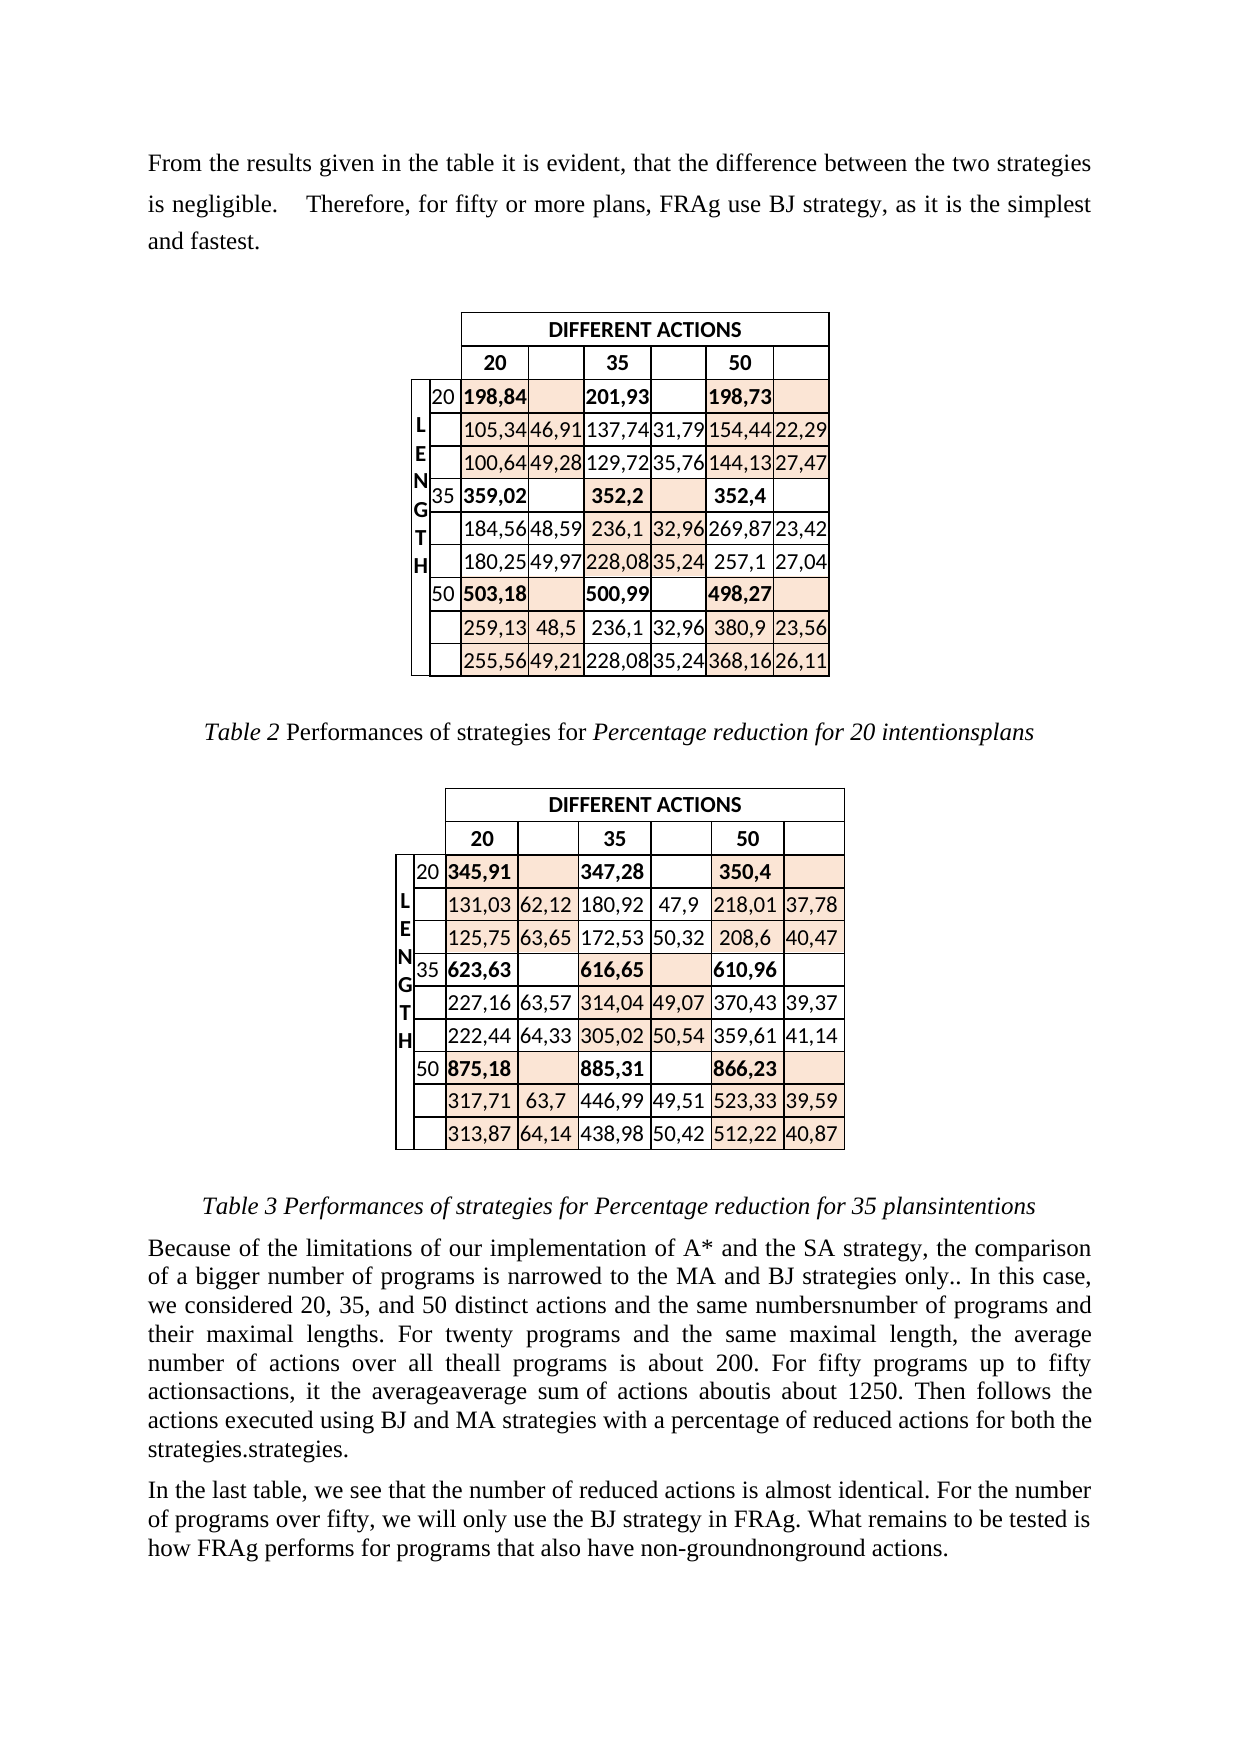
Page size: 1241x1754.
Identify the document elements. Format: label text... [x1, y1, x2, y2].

table_cell 172,53 [579, 921, 650, 952]
table_cell 180,25 [462, 545, 528, 576]
table_cell 610,96 [712, 954, 783, 985]
table_cell 40,87 [785, 1118, 844, 1149]
table_cell 345,91 [447, 856, 517, 887]
table_cell 105,34 [462, 414, 528, 445]
table_cell 31,79 [652, 414, 705, 445]
table_cell [414, 821, 445, 854]
table_cell 48,5 [529, 612, 583, 643]
table_cell 352,4 [707, 479, 773, 511]
table_cell 27,47 [774, 447, 828, 478]
table_cell [519, 822, 578, 854]
table_cell [652, 380, 705, 412]
table_cell [652, 479, 705, 511]
table_cell [652, 1052, 711, 1083]
table_header DIFFERENT ACTIONS [446, 789, 844, 821]
table_cell 313,87 [447, 1118, 517, 1149]
table_cell [785, 1052, 844, 1083]
table_cell [652, 347, 705, 379]
table_cell 131,03 [447, 889, 517, 920]
table_cell 32,96 [652, 513, 705, 544]
table_cell 317,71 [447, 1085, 517, 1116]
table_cell 27,04 [774, 545, 828, 576]
table_cell 875,18 [447, 1052, 517, 1083]
table_cell 498,27 [707, 578, 773, 610]
table_cell 198,73 [707, 380, 773, 412]
table_cell 623,63 [447, 954, 517, 985]
table_cell 26,11 [774, 644, 828, 675]
table_cell [785, 856, 844, 887]
table_cell [774, 347, 828, 379]
table_cell 227,16 [447, 987, 517, 1018]
text Table 3 Performances of strategies for Percentage reduction for 35 plansintentions [148, 1191, 1093, 1220]
table_cell [431, 612, 460, 643]
table_cell 64,14 [519, 1118, 578, 1149]
table_cell 35 [415, 954, 445, 985]
table_cell 35,76 [652, 447, 705, 478]
table_cell 129,72 [585, 447, 650, 478]
table_cell 39,59 [785, 1085, 844, 1116]
table_cell 885,31 [579, 1052, 650, 1083]
table_cell 218,01 [712, 889, 783, 920]
table_cell 49,07 [652, 987, 711, 1018]
table_cell 222,44 [447, 1020, 517, 1051]
table_cell 50,32 [652, 921, 711, 952]
table_cell 50,42 [652, 1118, 711, 1149]
text From the results given in the table it is evident, that the difference between the two strategies is negligible. Therefore, for fifty or more plans, FRAg use BJ strategy, as it is the simplest and fastest. [148, 148, 1093, 255]
table_cell 616,65 [579, 954, 650, 985]
table_cell [411, 345, 430, 379]
table_cell 380,9 [707, 612, 773, 643]
table_cell 20 [431, 380, 460, 412]
table_header DIFFERENT ACTIONS [462, 313, 828, 345]
table_cell 314,04 [579, 987, 650, 1018]
table_cell 236,1 [585, 612, 650, 643]
table_cell [415, 889, 445, 920]
table_cell 125,75 [447, 921, 517, 952]
table_cell 866,23 [712, 1052, 783, 1083]
table_cell 350,4 [712, 856, 783, 887]
table_cell 35 [579, 822, 650, 854]
table_cell 144,13 [707, 447, 773, 478]
table_cell [652, 822, 711, 854]
table_cell 49,51 [652, 1085, 711, 1116]
table_cell 50 [712, 822, 783, 854]
table_cell 236,1 [585, 513, 650, 544]
table_header [430, 312, 461, 345]
table_cell [431, 513, 460, 544]
table_cell [529, 347, 583, 379]
table_cell 228,08 [585, 644, 650, 675]
table_cell [652, 954, 711, 985]
table_cell 523,33 [712, 1085, 783, 1116]
table_cell 37,78 [785, 889, 844, 920]
table_cell 512,22 [712, 1118, 783, 1149]
table_cell [430, 345, 461, 379]
table_cell 100,64 [462, 447, 528, 478]
table_cell 305,02 [579, 1020, 650, 1051]
table_cell 198,84 [462, 380, 528, 412]
table_cell 50 [707, 347, 773, 379]
table_cell 137,74 [585, 414, 650, 445]
table_cell [774, 479, 828, 511]
table_cell [529, 479, 583, 511]
table_cell [774, 380, 828, 412]
table_cell 49,28 [529, 447, 583, 478]
table_cell [519, 954, 578, 985]
table_cell 41,14 [785, 1020, 844, 1051]
table_cell 63,7 [519, 1085, 578, 1116]
table_cell 259,13 [462, 612, 528, 643]
table_cell 22,29 [774, 414, 828, 445]
table_cell 49,21 [529, 644, 583, 675]
text Table 2 Performances of strategies for Percentage reduction for 20 intentionsplans [148, 717, 1093, 746]
table_cell [415, 1020, 445, 1051]
table_cell [785, 822, 844, 854]
table_cell [431, 414, 460, 445]
table_cell [519, 856, 578, 887]
table_cell 359,02 [462, 479, 528, 511]
table_cell 257,1 [707, 545, 773, 576]
table_header [411, 312, 430, 345]
table_cell 359,61 [712, 1020, 783, 1051]
table_cell [431, 644, 460, 675]
table_cell 35,24 [652, 644, 705, 675]
table_cell 49,97 [529, 545, 583, 576]
table_cell [652, 856, 711, 887]
table_cell 180,92 [579, 889, 650, 920]
table_cell 46,91 [529, 414, 583, 445]
table_header [414, 788, 445, 821]
table_cell 20 [446, 822, 517, 854]
table_cell 50,54 [652, 1020, 711, 1051]
table_cell 23,42 [774, 513, 828, 544]
text In the last table, we see that the number of reduced actions is almost identical. For the number of programs over fifty, we will only use the BJ strategy in FRAg. What remains to be tested is how FRAg performs for programs that also have non-groundnonground actions. [148, 1475, 1093, 1561]
table_cell 500,99 [585, 578, 650, 610]
table_cell 32,96 [652, 612, 705, 643]
table_cell L E N G T H [412, 380, 429, 675]
table_cell 64,33 [519, 1020, 578, 1051]
table_cell [529, 380, 583, 412]
table_cell [415, 1085, 445, 1116]
table_cell 50 [431, 578, 460, 610]
table_cell [431, 545, 460, 576]
table_cell 370,43 [712, 987, 783, 1018]
table_cell 368,16 [707, 644, 773, 675]
table_cell 63,57 [519, 987, 578, 1018]
table_cell [529, 578, 583, 610]
table_cell 47,9 [652, 889, 711, 920]
table_cell [396, 821, 414, 854]
table_cell 347,28 [579, 856, 650, 887]
table_cell 255,56 [462, 644, 528, 675]
table_cell 503,18 [462, 578, 528, 610]
table_cell 20 [462, 347, 528, 379]
table_cell 62,12 [519, 889, 578, 920]
table_cell L E N G T H [397, 855, 413, 1149]
table_cell 228,08 [585, 545, 650, 576]
table_cell 35,24 [652, 545, 705, 576]
table_cell 352,2 [585, 479, 650, 511]
table_cell [774, 578, 828, 610]
table_cell 154,44 [707, 414, 773, 445]
table_cell [431, 447, 460, 478]
table_cell 63,65 [519, 921, 578, 952]
table_cell 201,93 [585, 380, 650, 412]
table_cell 50 [415, 1052, 445, 1083]
table_cell 438,98 [579, 1118, 650, 1149]
table_cell 35 [585, 347, 650, 379]
table_cell 48,59 [529, 513, 583, 544]
table_cell [519, 1052, 578, 1083]
table_cell 23,56 [774, 612, 828, 643]
table_cell 20 [415, 855, 445, 887]
table_cell 208,6 [712, 921, 783, 952]
text Because of the limitations of our implementation of A* and the SA strategy, the comparison of a bigger number of programs is narrowed to the MA and BJ strategies only.. In this case, we considered 20, 35, and 50 distinct actions and the same numbersnumber of programs and their maximal lengths. For twenty programs and the same maximal length, the average number of actions over all theall programs is about 200. For fifty programs up to fifty actionsactions, it the averageaverage sum of actions aboutis about 1250. Then follows the actions executed using BJ and MA strategies with a percentage of reduced actions for both the strategies.strategies. [148, 1233, 1093, 1463]
table_cell [415, 1118, 445, 1149]
table_cell 446,99 [579, 1085, 650, 1116]
table_cell 40,47 [785, 921, 844, 952]
table_cell 35 [431, 479, 460, 511]
table_cell [652, 578, 705, 610]
table_cell [785, 954, 844, 985]
table_header [396, 788, 414, 821]
table_cell [415, 987, 445, 1018]
table_cell 39,37 [785, 987, 844, 1018]
table_cell 269,87 [707, 513, 773, 544]
table_cell 184,56 [462, 513, 528, 544]
table_cell [415, 921, 445, 952]
